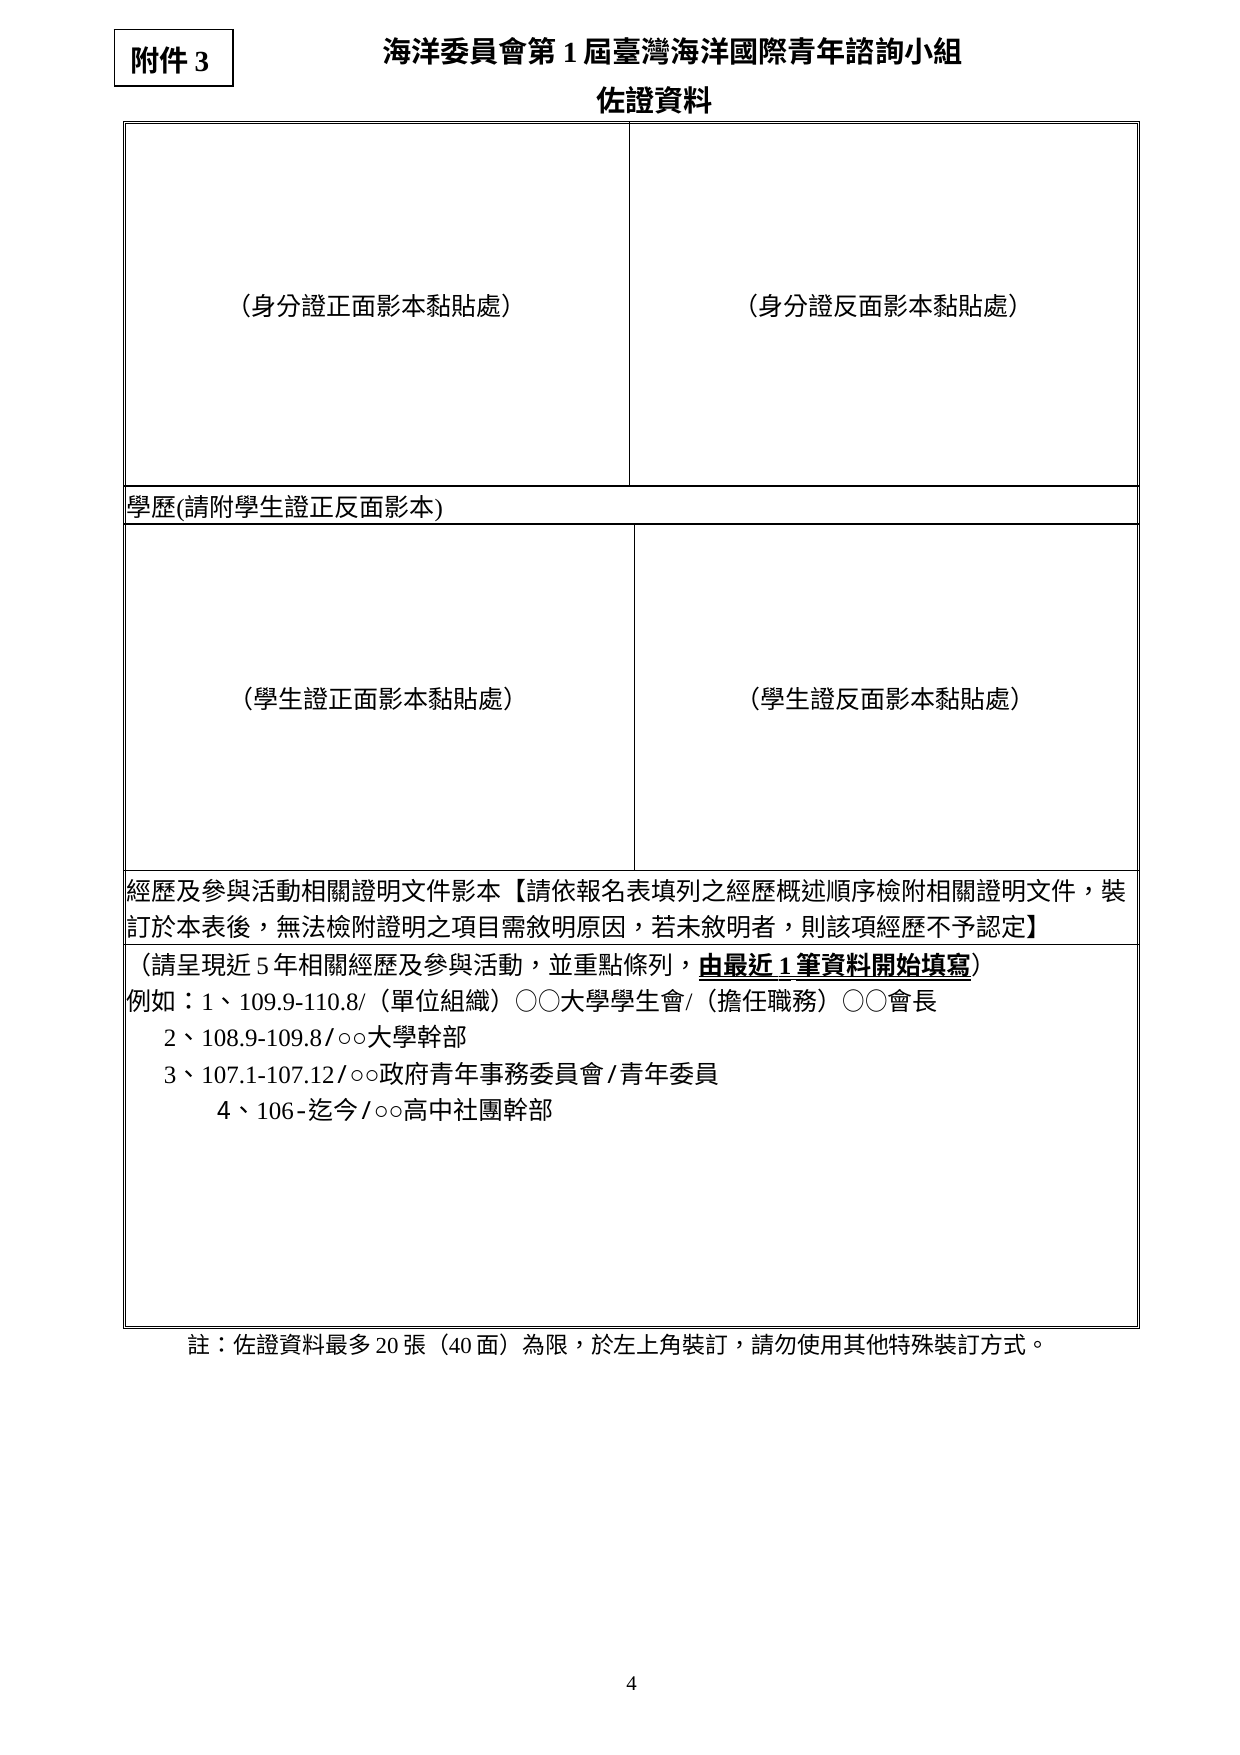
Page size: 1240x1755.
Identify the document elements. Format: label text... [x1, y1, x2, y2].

table_cell （學生證正面影本黏貼處） [126, 525, 634, 870]
text 佐證資料 [187, 71, 1075, 121]
table_cell （請呈現近5年相關經歷及參與活動，並重點條列，由最近1筆資料開始填寫） 例如：1、109.9-110.8/（單位組織）○○大學學生會/（擔任職務）○○會長 2、108.9-109.8/○○大學幹部 3、107.1-107.12/○○政府青年事務委員會/青年委員 4、106-迄今/○○高中社團幹部 [126, 945, 1137, 1326]
text 註：佐證資料最多20張（40面）為限，於左上角裝訂，請勿使用其他特殊裝訂方式。 [187, 1329, 1075, 1360]
table_header （身分證反面影本黏貼處） [630, 124, 1137, 485]
text 附件3 [130, 38, 217, 78]
table_header （身分證正面影本黏貼處） [126, 124, 629, 485]
table_cell （學生證反面影本黏貼處） [635, 525, 1137, 870]
text [115, 30, 232, 85]
text 海洋委員會第1屆臺灣海洋國際青年諮詢小組 [234, 29, 1110, 71]
